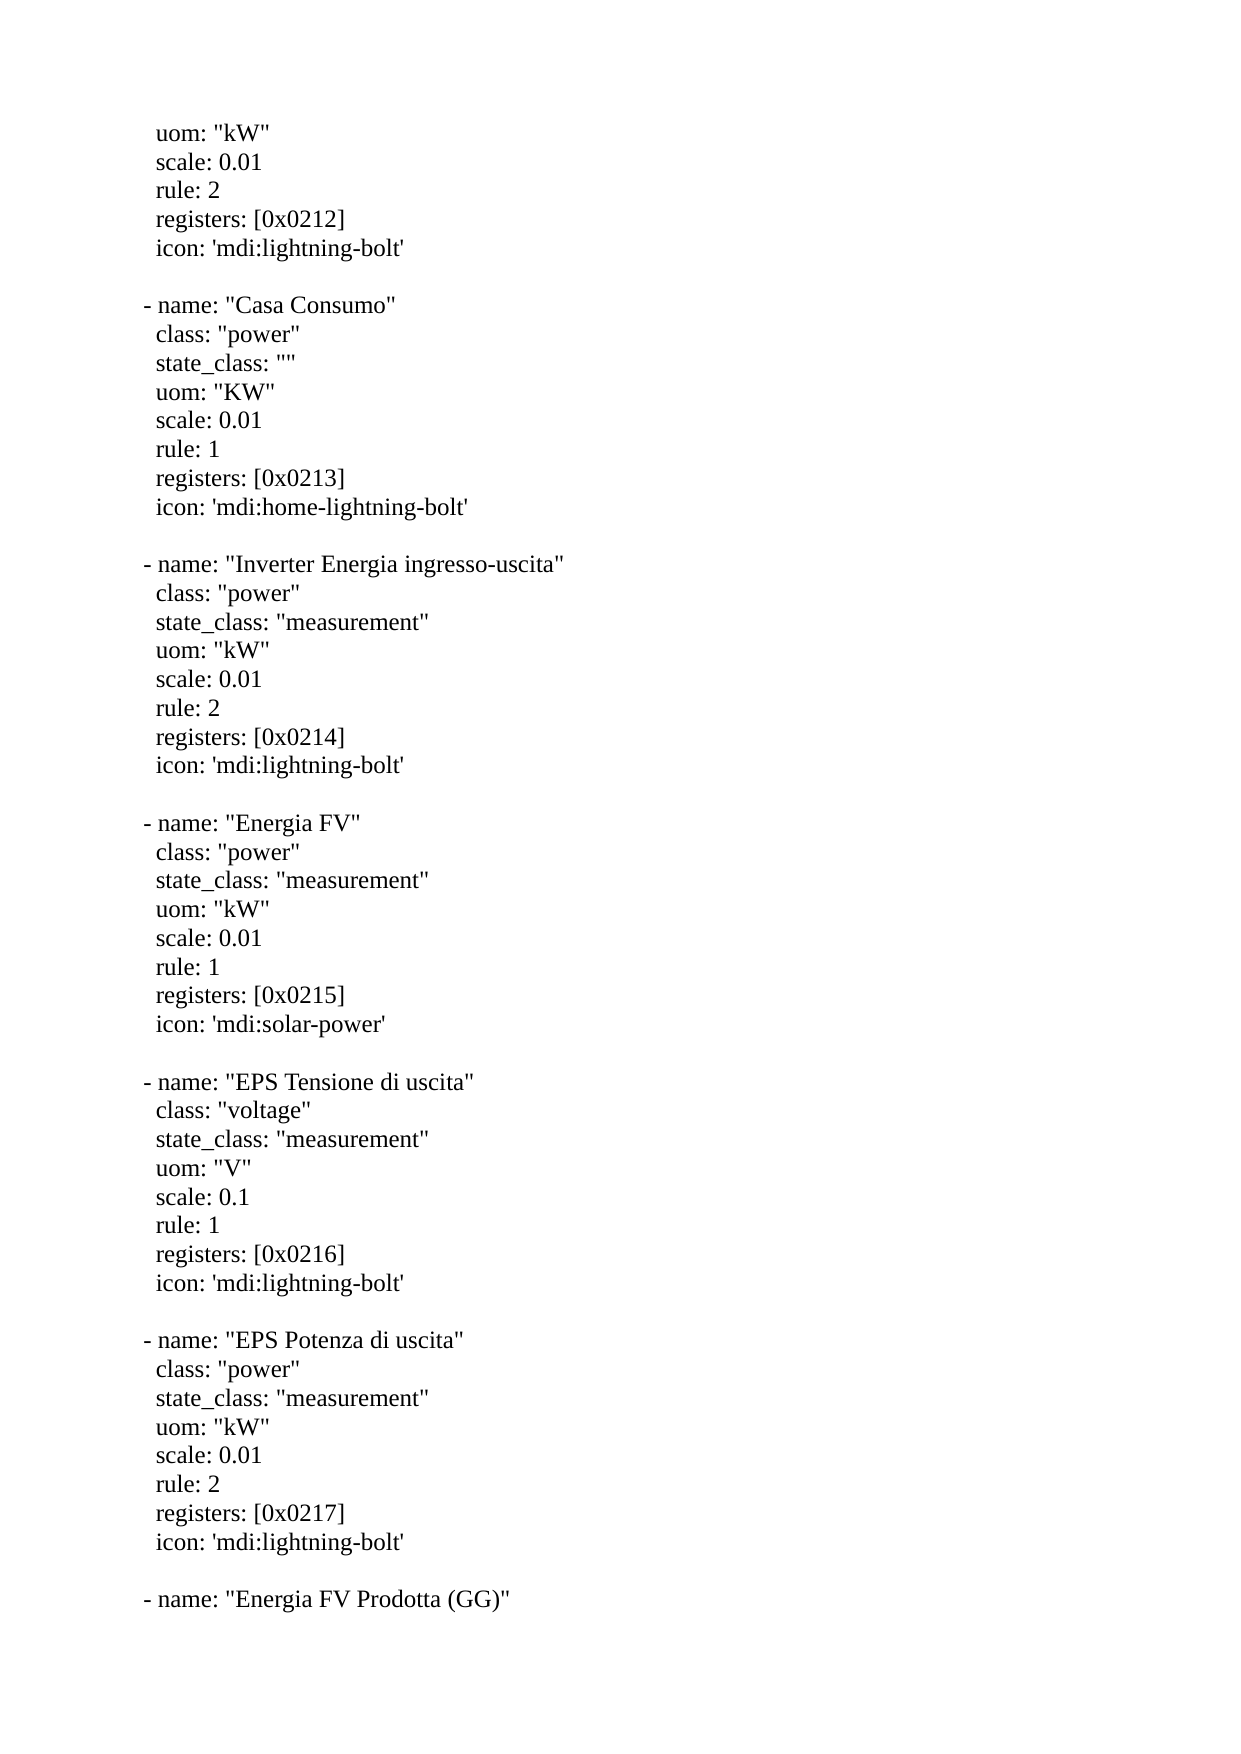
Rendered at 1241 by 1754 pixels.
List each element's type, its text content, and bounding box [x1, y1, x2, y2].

text state_class: "measurement" [118, 866, 1122, 894]
text scale: 0.01 [118, 664, 1122, 693]
text registers: [0x0215] [118, 981, 1122, 1009]
text - name: "Energia FV" [118, 808, 1122, 837]
text uom: "kW" [118, 118, 1122, 147]
text scale: 0.01 [118, 147, 1122, 176]
text icon: 'mdi:lightning-bolt' [118, 233, 1122, 262]
text rule: 1 [118, 1211, 1122, 1239]
text - name: "Energia FV Prodotta (GG)" [118, 1584, 1122, 1613]
text rule: 2 [118, 693, 1122, 722]
text uom: "kW" [118, 636, 1122, 664]
text state_class: "measurement" [118, 1383, 1122, 1412]
text rule: 1 [118, 434, 1122, 463]
text registers: [0x0213] [118, 463, 1122, 492]
text class: "voltage" [118, 1096, 1122, 1124]
text scale: 0.1 [118, 1182, 1122, 1211]
text class: "power" [118, 1354, 1122, 1383]
text registers: [0x0217] [118, 1498, 1122, 1527]
text registers: [0x0216] [118, 1239, 1122, 1268]
text registers: [0x0214] [118, 722, 1122, 751]
text icon: 'mdi:solar-power' [118, 1009, 1122, 1038]
text registers: [0x0212] [118, 204, 1122, 233]
text uom: "V" [118, 1153, 1122, 1182]
text class: "power" [118, 578, 1122, 607]
text scale: 0.01 [118, 1441, 1122, 1469]
text scale: 0.01 [118, 923, 1122, 952]
text uom: "kW" [118, 894, 1122, 923]
text icon: 'mdi:lightning-bolt' [118, 1527, 1122, 1556]
text rule: 1 [118, 952, 1122, 981]
text icon: 'mdi:lightning-bolt' [118, 1268, 1122, 1297]
text icon: 'mdi:lightning-bolt' [118, 751, 1122, 779]
text - name: "Casa Consumo" [118, 291, 1122, 319]
text rule: 2 [118, 1469, 1122, 1498]
text state_class: "measurement" [118, 1124, 1122, 1153]
text scale: 0.01 [118, 406, 1122, 434]
text - name: "EPS Potenza di uscita" [118, 1326, 1122, 1354]
text class: "power" [118, 837, 1122, 866]
text uom: "kW" [118, 1412, 1122, 1441]
text icon: 'mdi:home-lightning-bolt' [118, 492, 1122, 521]
text - name: "Inverter Energia ingresso-uscita" [118, 549, 1122, 578]
text uom: "KW" [118, 377, 1122, 406]
text state_class: "" [118, 348, 1122, 377]
text state_class: "measurement" [118, 607, 1122, 636]
text class: "power" [118, 319, 1122, 348]
text rule: 2 [118, 176, 1122, 204]
text - name: "EPS Tensione di uscita" [118, 1067, 1122, 1096]
